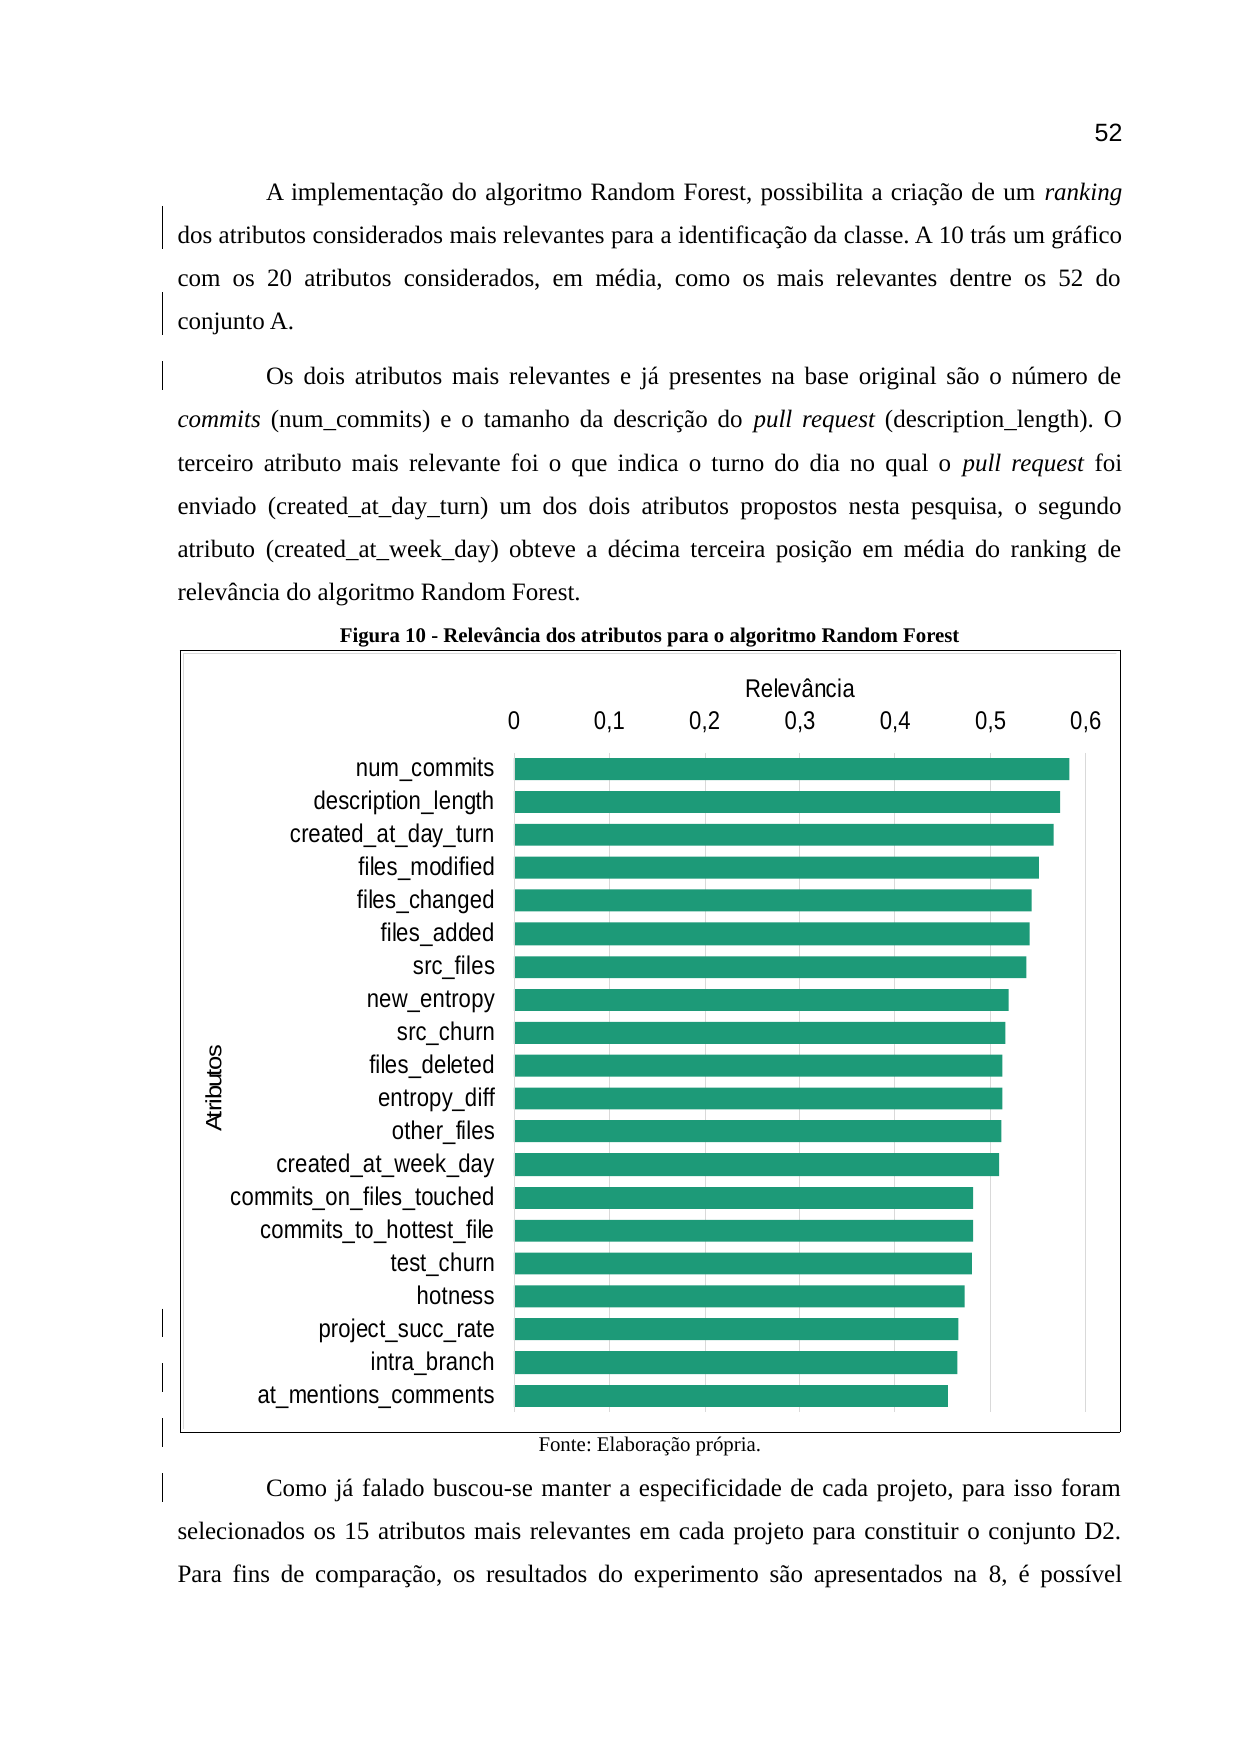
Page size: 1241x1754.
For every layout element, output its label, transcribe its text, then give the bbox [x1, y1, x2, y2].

text Fonte: Elaboração própria. [181, 651, 1120, 1432]
text Figura 10 - Relevância dos atributos para o algoritmo Random Forest [237, 623, 1062, 647]
text Fonte: Elaboração própria. [241, 1433, 1058, 1456]
text A implementação do algoritmo Random Forest, possibilita a criação de um ranking dos atributos considerados mais relevantes para a identificação da classe. A Figura 10 trás um gráfico com os 20 atributos considerados, em média, como os mais relevantes dentre os 52 do conjunto A. [177, 177, 1122, 335]
text Como já falado buscou-se manter a especificidade de cada projeto, para isso foram selecionados os 15 atributos mais relevantes em cada projeto para constituir o conjunto D2. Para fins de comparação, os resultados do experimento são apresentados na Tabela 8, é possível perceber que o conjunto D2 possui maior média de acurácia (81,73%) e mais vitórias (15), enquanto o conjunto D1 apresentou a menor média do ranking. [177, 1473, 1122, 1588]
text Os dois atributos mais relevantes e já presentes na base original são o número de commits (num_commits) e o tamanho da descrição do pull request (description_length). O terceiro atributo mais relevante foi o que indica o turno do dia no qual o pull request foi enviado (created_at_day_turn) um dos dois atributos propostos nesta pesquisa, o segundo atributo (created_at_week_day) obteve a décima terceira posição em média do ranking de relevância do algoritmo Random Forest. [177, 361, 1122, 606]
